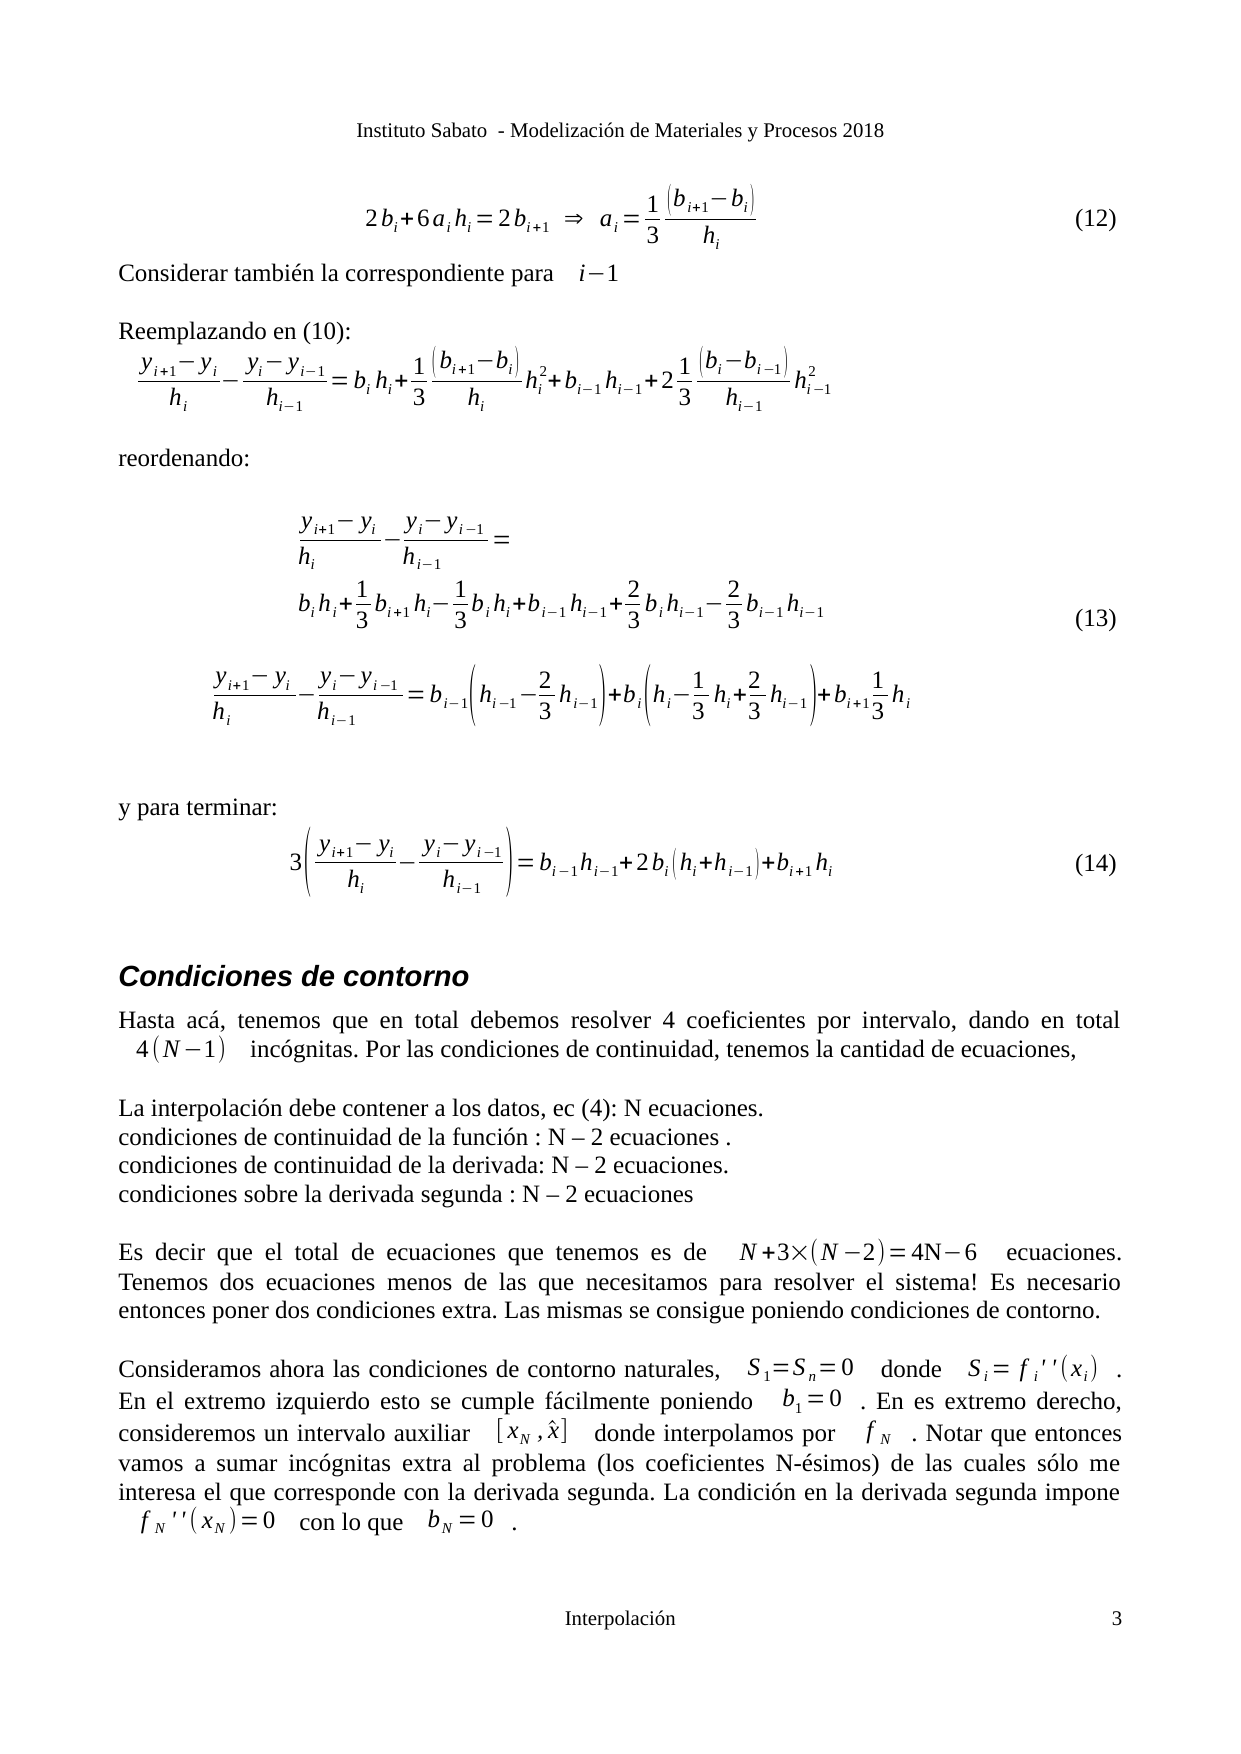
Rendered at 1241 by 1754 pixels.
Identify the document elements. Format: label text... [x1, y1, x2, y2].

text reordenando: [118, 443, 1122, 472]
text Hasta acá, tenemos que en total debemos resolver 4 coeficientes por intervalo, dando en total incógnitas. Por las condiciones de continuidad, tenemos la cantidad de ecuaciones, [118, 1005, 1122, 1064]
text Reemplazando en (10): [118, 316, 1122, 345]
text condiciones de continuidad de la derivada: N – 2 ecuaciones. [118, 1150, 1122, 1179]
table_header (13) [1010, 501, 1122, 734]
text condiciones sobre la derivada segunda : N – 2 ecuaciones [118, 1179, 1122, 1208]
table_header [118, 177, 1010, 258]
text Considerar también la correspondiente para [118, 258, 1122, 287]
table_header [118, 501, 1010, 734]
subtitle Condiciones de contorno [118, 959, 1122, 993]
text y para terminar: [118, 792, 1122, 821]
table_header (12) [1010, 177, 1122, 258]
table_header [118, 821, 1010, 905]
text condiciones de continuidad de la función : N – 2 ecuaciones . [118, 1122, 1122, 1150]
text Es decir que el total de ecuaciones que tenemos es de ecuaciones. Tenemos dos ecuaciones menos de las que necesitamos para resolver el sistema! Es necesario entonces poner dos condiciones extra. Las mismas se consigue poniendo condiciones de contorno. [118, 1237, 1122, 1324]
table_header (14) [1010, 821, 1122, 905]
text La interpolación debe contener a los datos, ec (4): N ecuaciones. [118, 1093, 1122, 1122]
text Consideramos ahora las condiciones de contorno naturales, donde . En el extremo izquierdo esto se cumple fácilmente poniendo . En es extremo derecho, consideremos un intervalo auxiliar donde interpolamos por . Notar que entonces vamos a sumar incógnitas extra al problema (los coeficientes N-ésimos) de las cuales sólo me interesa el que corresponde con la derivada segunda. La condición en la derivada segunda impone con lo que . [118, 1353, 1122, 1537]
